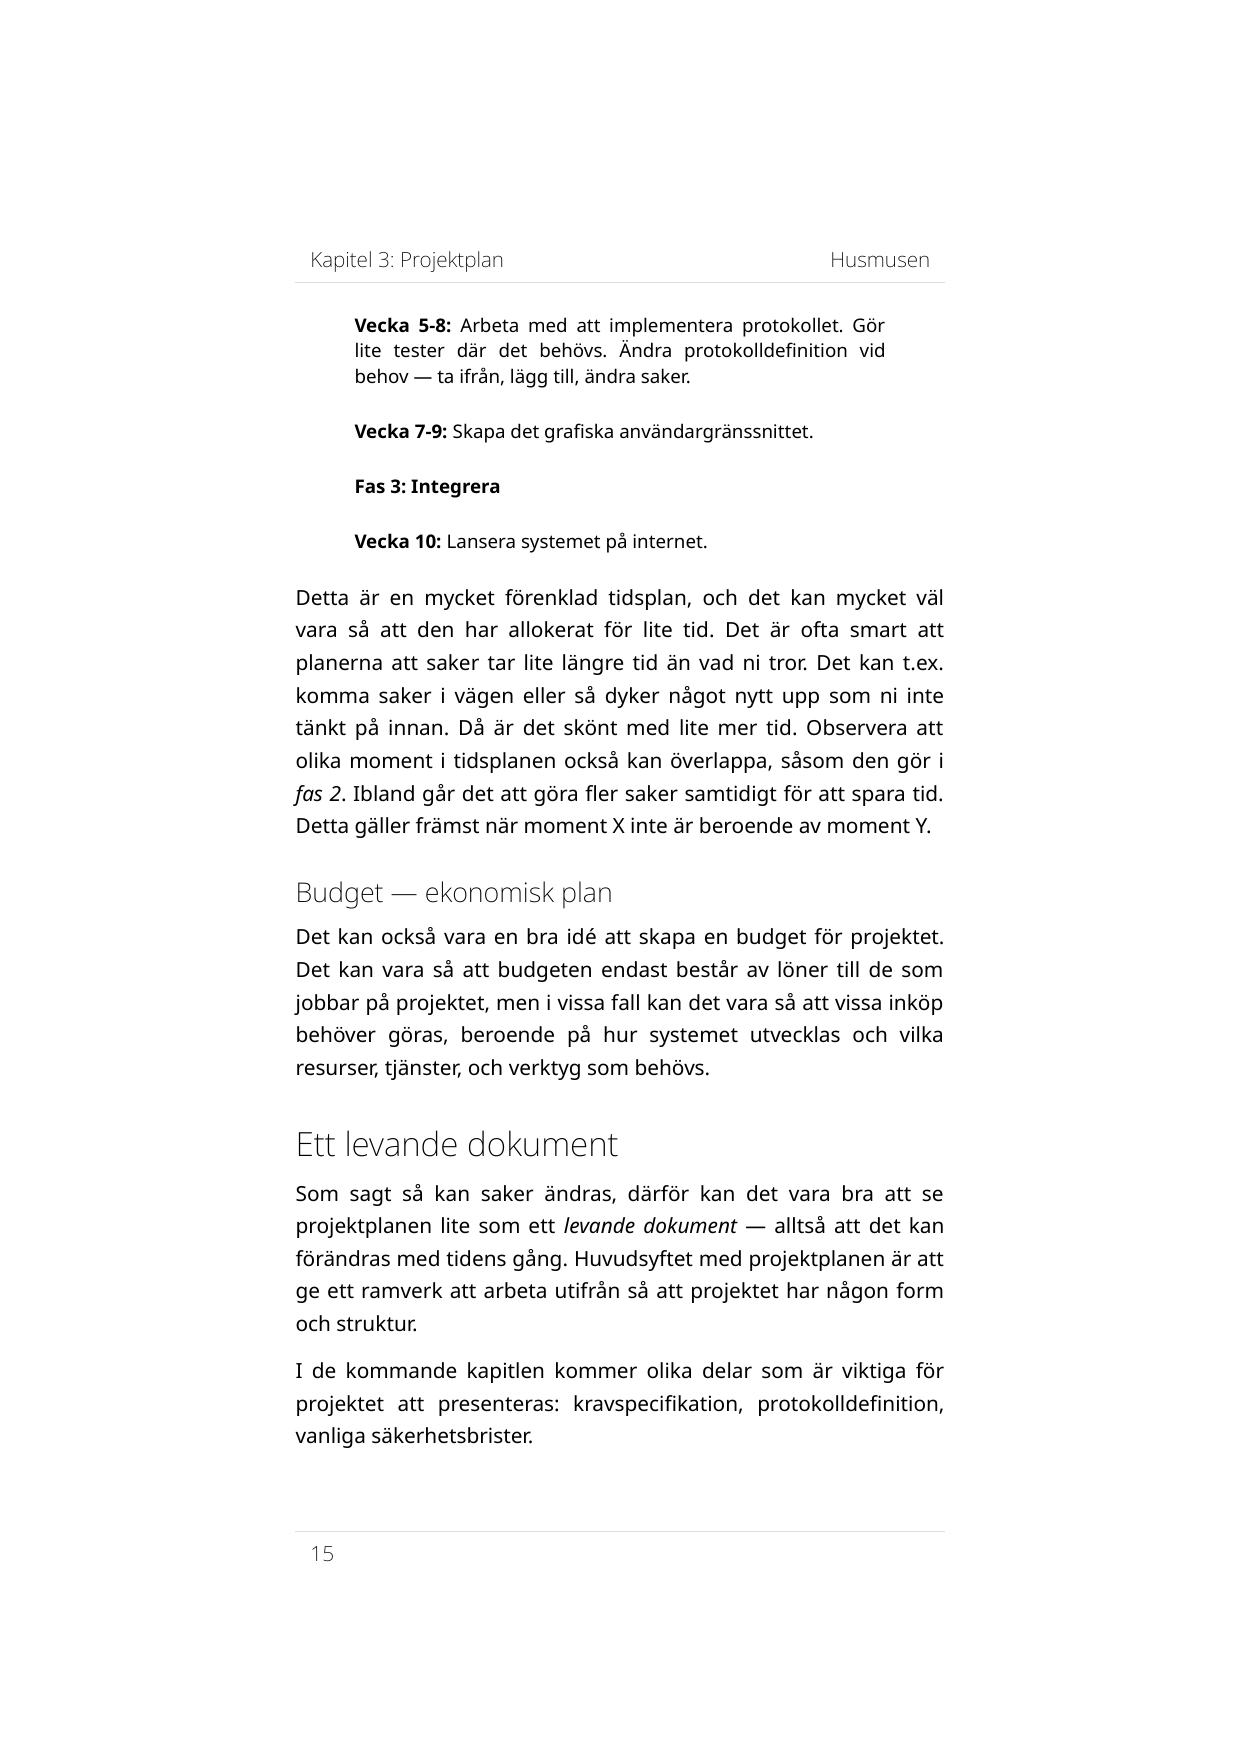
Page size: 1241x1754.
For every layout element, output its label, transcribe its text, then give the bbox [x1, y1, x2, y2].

text Vecka 7-9: Skapa det grafiska användargränssnittet. [354, 418, 886, 443]
subtitle Budget — ekonomisk plan [295, 873, 945, 910]
text Fas 3: Integrera [354, 473, 886, 498]
text Det kan också vara en bra idé att skapa en budget för projektet. Det kan vara så att budgeten endast består av löner till de som jobbar på projektet, men i vissa fall kan det vara så att vissa inköp behöver göras, beroende på hur systemet utvecklas och vilka resurser, tjänster, och verktyg som behövs. [295, 922, 945, 1081]
subtitle Ett levande dokument [295, 1121, 945, 1166]
text I de kommande kapitlen kommer olika delar som är viktiga för projektet att presenteras: kravspecifikation, protokolldefinition, vanliga säkerhetsbrister. [295, 1356, 945, 1450]
text Vecka 5-8: Arbeta med att implementera protokollet. Gör lite tester där det behövs. Ändra protokolldefinition vid behov — ta ifrån, lägg till, ändra saker. [354, 312, 886, 388]
text Detta är en mycket förenklad tidsplan, och det kan mycket väl vara så att den har allokerat för lite tid. Det är ofta smart att planerna att saker tar lite längre tid än vad ni tror. Det kan t.ex. komma saker i vägen eller så dyker något nytt upp som ni inte tänkt på innan. Då är det skönt med lite mer tid. Observera att olika moment i tidsplanen också kan överlappa, såsom den gör i fas 2. Ibland går det att göra fler saker samtidigt för att spara tid. Detta gäller främst när moment X inte är beroende av moment Y. [295, 583, 945, 840]
text Som sagt så kan saker ändras, därför kan det vara bra att se projektplanen lite som ett levande dokument — alltså att det kan förändras med tidens gång. Huvudsyftet med projektplanen är att ge ett ramverk att arbeta utifrån så att projektet har någon form och struktur. [295, 1179, 945, 1338]
text Vecka 10: Lansera systemet på internet. [354, 528, 886, 553]
